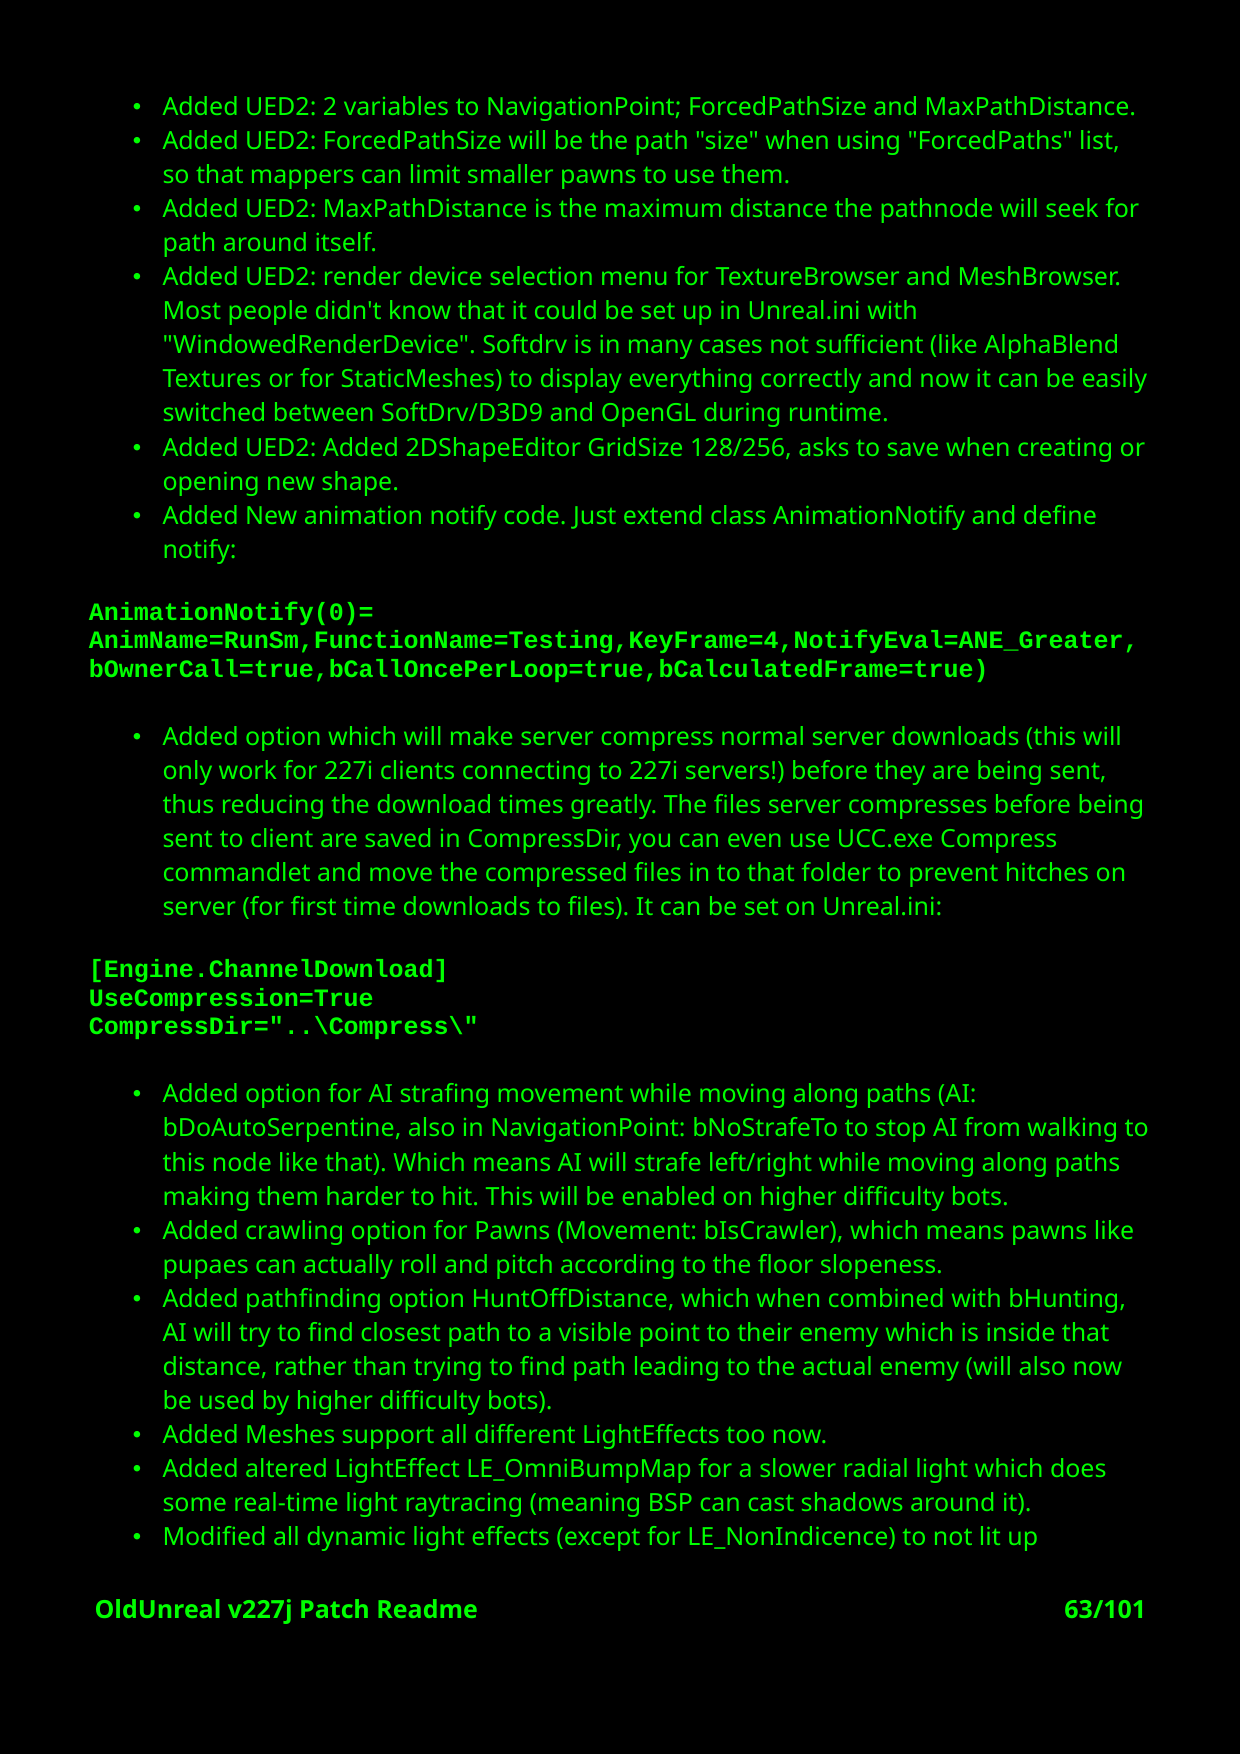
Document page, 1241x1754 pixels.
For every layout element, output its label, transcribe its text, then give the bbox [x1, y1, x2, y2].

list Added UED2: 2 variables to NavigationPoint; ForcedPathSize and MaxPathDistance. [133, 88, 1152, 123]
list Added UED2: ForcedPathSize will be the path "size" when using "ForcedPaths" list, so that mappers can limit smaller pawns to use them. [133, 123, 1152, 191]
text [Engine.ChannelDownload] [88, 957, 1152, 985]
list Added option which will make server compress normal server downloads (this will only work for 227i clients connecting to 227i servers!) before they are being sent, thus reducing the download times greatly. The files server compresses before being sent to client are saved in CompressDir, you can even use UCC.exe Compress commandlet and move the compressed files in to that folder to prevent hitches on server (for first time downloads to files). It can be set on Unreal.ini: [133, 718, 1152, 923]
list Added option for AI strafing movement while moving along paths (AI: bDoAutoSerpentine, also in NavigationPoint: bNoStrafeTo to stop AI from walking to this node like that). Which means AI will strafe left/right while moving along paths making them harder to hit. This will be enabled on higher difficulty bots. [133, 1076, 1152, 1212]
list Added pathfinding option HuntOffDistance, which when combined with bHunting, AI will try to find closest path to a visible point to their enemy which is inside that distance, rather than trying to find path leading to the actual enemy (will also now be used by higher difficulty bots). [133, 1280, 1152, 1417]
list Added New animation notify code. Just extend class AnimationNotify and define notify: [133, 497, 1152, 565]
list Added UED2: render device selection menu for TextureBrowser and MeshBrowser. Most people didn't know that it could be set up in Unreal.ini with "WindowedRenderDevice". Softdrv is in many cases not sufficient (like AlphaBlend Textures or for StaticMeshes) to display everything correctly and now it can be easily switched between SoftDrv/D3D9 and OpenGL during runtime. [133, 259, 1152, 429]
text AnimationNotify(0)= AnimName=RunSm,FunctionName=Testing,KeyFrame=4,NotifyEval=ANE_Greater,bOwnerCall=true,bCallOncePerLoop=true,bCalculatedFrame=true) [88, 599, 1152, 684]
list Added altered LightEffect LE_OmniBumpMap for a slower radial light which does some real-time light raytracing (meaning BSP can cast shadows around it). [133, 1451, 1152, 1519]
list Modified all dynamic light effects (except for LE_NonIndicence) to not lit up [133, 1519, 1152, 1553]
list Added UED2: Added 2DShapeEditor GridSize 128/256, asks to save when creating or opening new shape. [133, 429, 1152, 497]
list Added Meshes support all different LightEffects too now. [133, 1417, 1152, 1451]
text CompressDir="..\Compress\" [88, 1014, 1152, 1042]
list Added crawling option for Pawns (Movement: bIsCrawler), which means pawns like pupaes can actually roll and pitch according to the floor slopeness. [133, 1212, 1152, 1280]
list Added UED2: MaxPathDistance is the maximum distance the pathnode will seek for path around itself. [133, 191, 1152, 259]
text UseCompression=True [88, 985, 1152, 1014]
